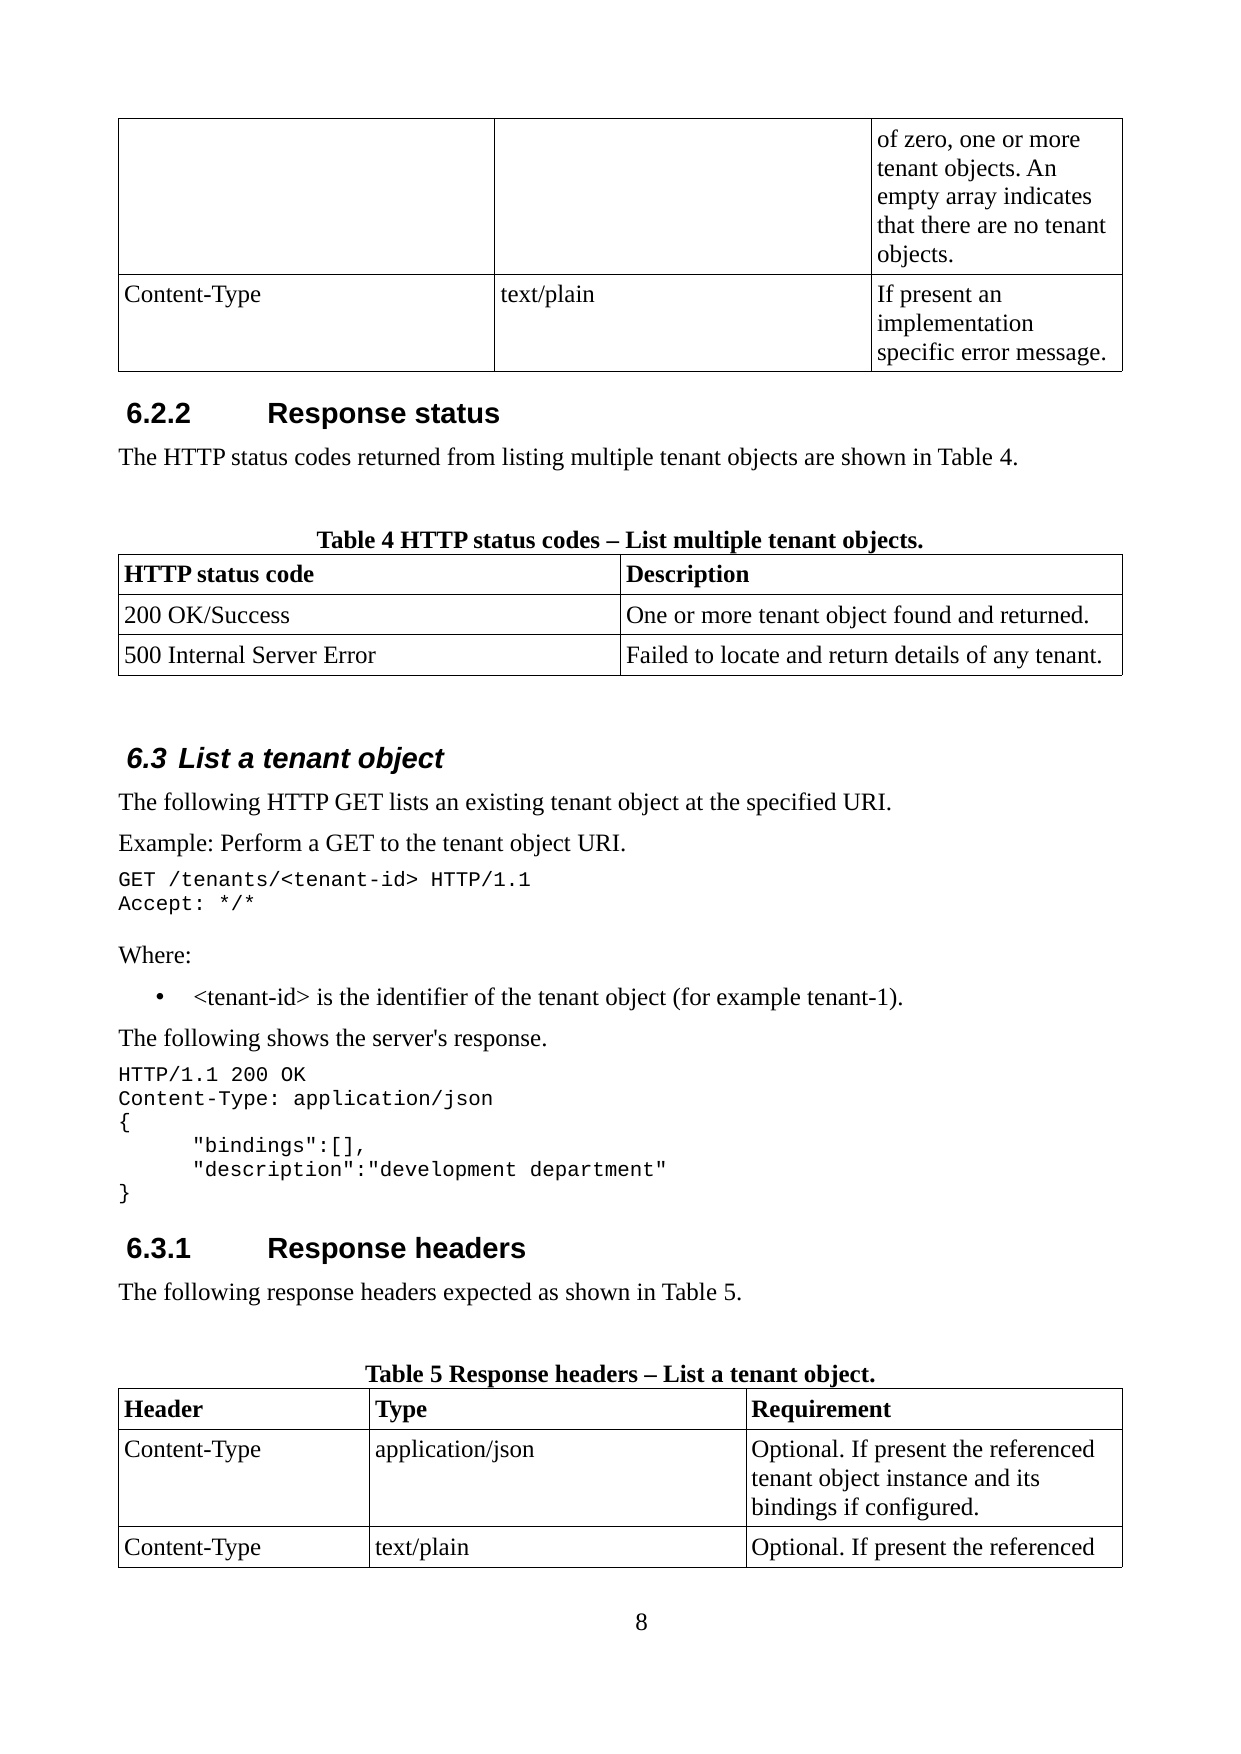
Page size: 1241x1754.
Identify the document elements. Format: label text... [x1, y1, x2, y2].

text Content-Type: application/json [118, 1088, 1122, 1111]
table_cell of zero, one or more tenant objects. An empty array indicates that there are no tenant objects. [872, 119, 1122, 273]
text The following response headers expected as shown in Table 5. [118, 1277, 1122, 1306]
table_cell Content-Type [119, 1527, 369, 1567]
text { [118, 1111, 1122, 1135]
text GET /tenants/<tenant-id> HTTP/1.1 [118, 869, 1122, 893]
table_cell Optional. If present the referenced [747, 1527, 1122, 1567]
table_cell text/plain [495, 275, 871, 371]
table_cell [495, 119, 871, 273]
text The HTTP status codes returned from listing multiple tenant objects are shown in Table 4. [118, 442, 1122, 471]
table_header HTTP status code [119, 555, 620, 594]
table_cell [119, 119, 494, 273]
text Example: Perform a GET to the tenant object URI. [118, 828, 1122, 857]
table_cell application/json [370, 1430, 746, 1526]
text Where: [118, 940, 1122, 969]
subtitle Table 4 HTTP status codes – List multiple tenant objects. [118, 525, 1122, 554]
text The following shows the server's response. [118, 1023, 1122, 1052]
table_cell If present an implementation specific error message. [872, 275, 1122, 371]
table_cell Failed to locate and return details of any tenant. [621, 635, 1122, 674]
text "bindings":[], [192, 1135, 1122, 1159]
table_cell Content-Type [119, 1430, 369, 1526]
table_header Description [621, 555, 1122, 594]
text } [118, 1182, 1122, 1206]
subtitle Response headers [118, 1231, 1122, 1264]
subtitle Response status [118, 396, 1122, 430]
table_cell Content-Type [119, 275, 494, 371]
subtitle Table 5 Response headers – List a tenant object. [118, 1359, 1122, 1388]
table_header Header [119, 1389, 369, 1429]
table_cell One or more tenant object found and returned. [621, 595, 1122, 634]
subtitle List a tenant object [118, 741, 1122, 774]
table_cell 500 Internal Server Error [119, 635, 620, 674]
table_cell text/plain [370, 1527, 746, 1567]
text HTTP/1.1 200 OK [118, 1064, 1122, 1088]
text "description":"development department" [192, 1159, 1122, 1182]
table_cell 200 OK/Success [119, 595, 620, 634]
table_cell Optional. If present the referenced tenant object instance and its bindings if configured. [747, 1430, 1122, 1526]
text The following HTTP GET lists an existing tenant object at the specified URI. [118, 787, 1122, 816]
table_header Requirement [747, 1389, 1122, 1429]
text Accept: */* [118, 893, 1122, 917]
list <tenant-id> is the identifier of the tenant object (for example tenant-1). [156, 982, 1122, 1010]
table_header Type [370, 1389, 746, 1429]
